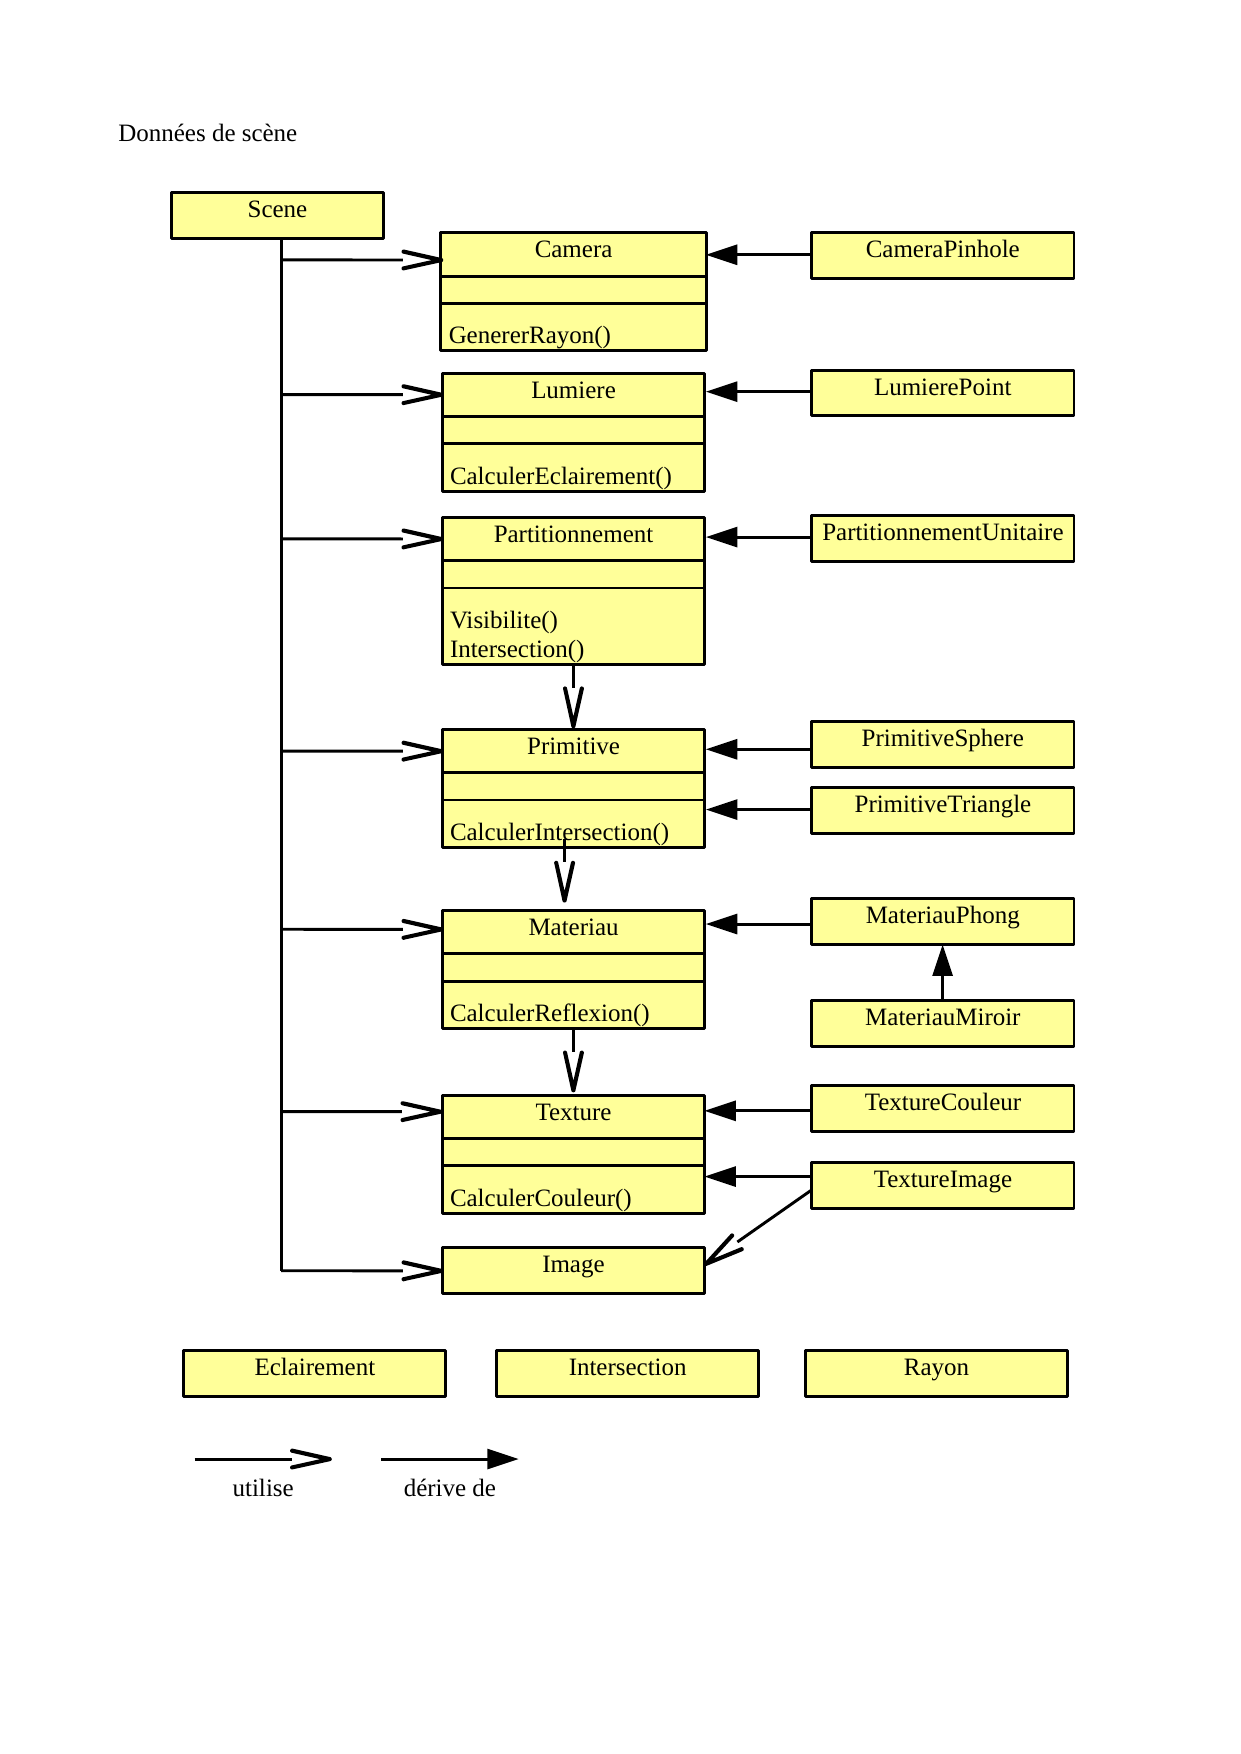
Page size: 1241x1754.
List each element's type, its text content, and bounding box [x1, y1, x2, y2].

text Données de scène [118, 118, 1122, 147]
